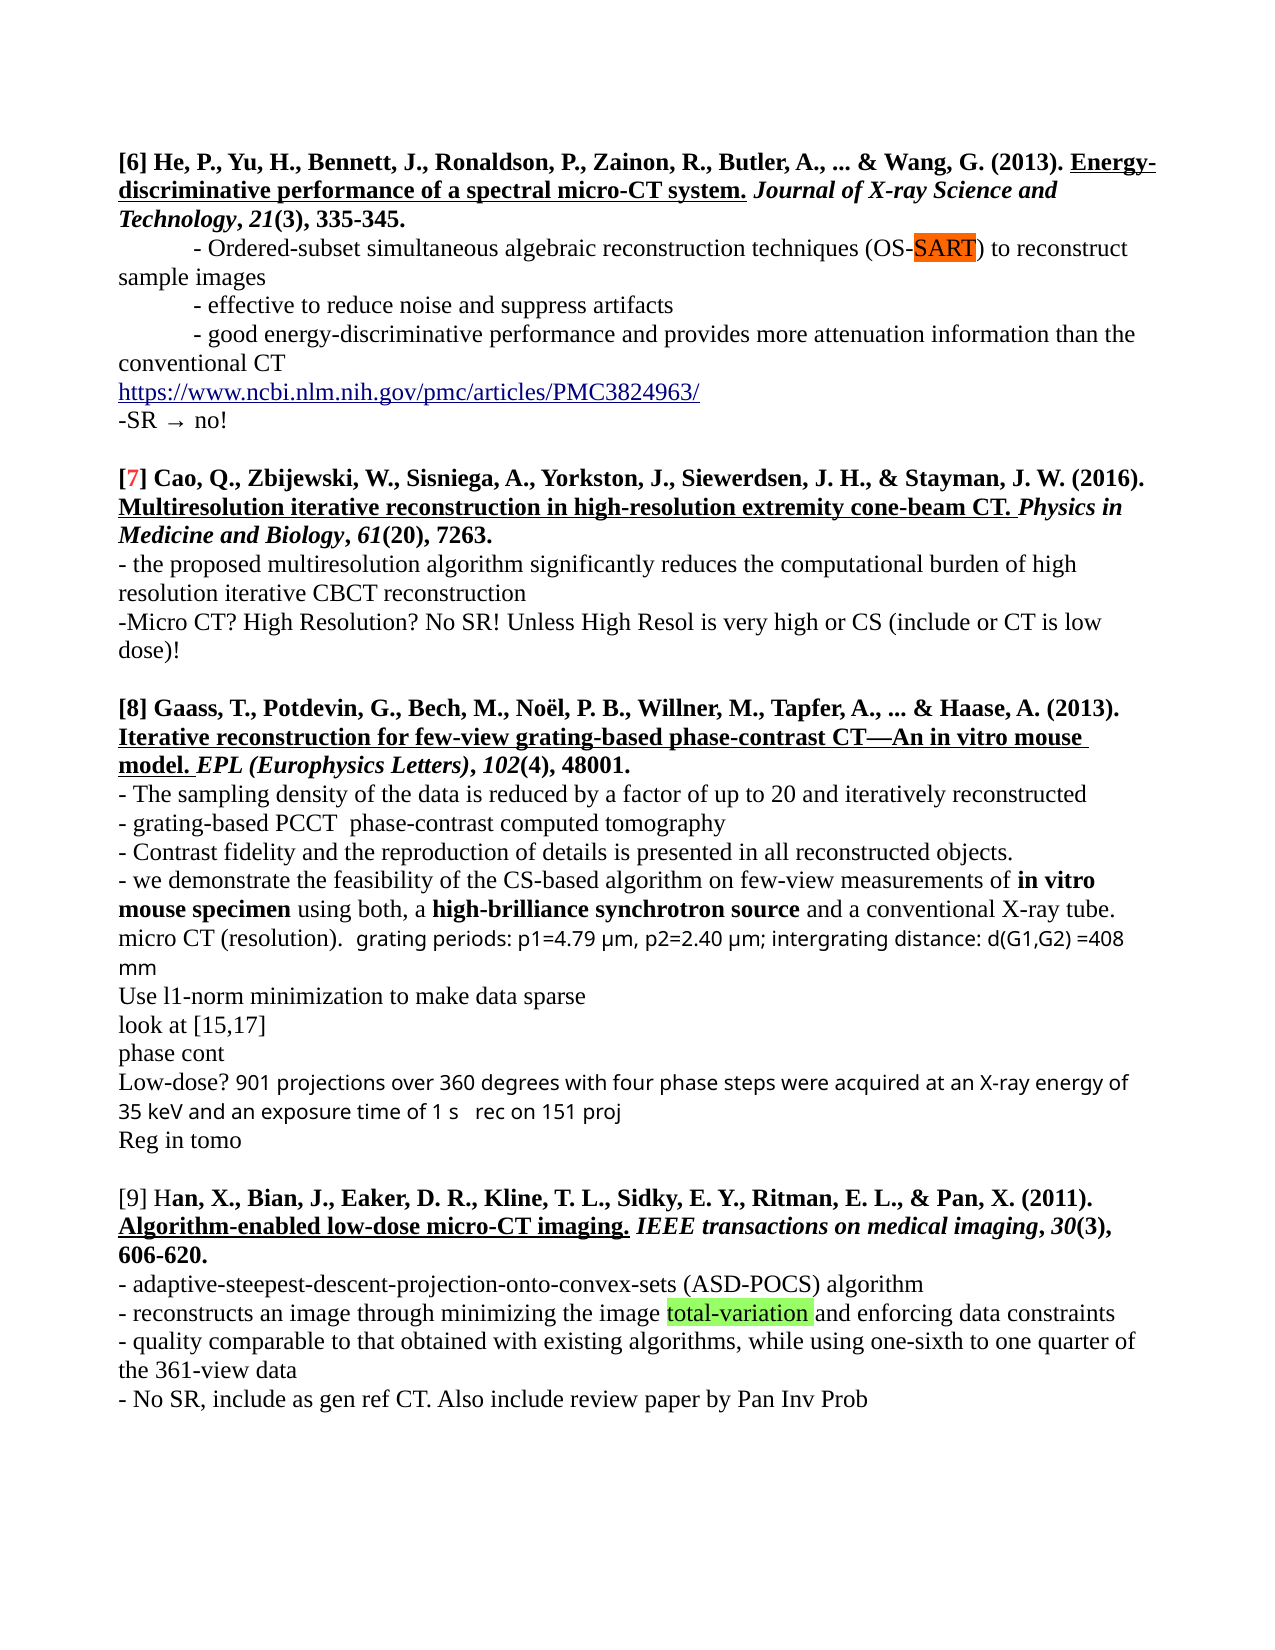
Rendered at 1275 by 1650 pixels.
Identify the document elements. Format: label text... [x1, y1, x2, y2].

text [9] Han, X., Bian, J., Eaker, D. R., Kline, T. L., Sidky, E. Y., Ritman, E. L., & Pan, X. (2011). Algorithm-enabled low-dose micro-CT imaging. IEEE transactions on medical imaging, 30(3), 606-620. [118, 1183, 1157, 1269]
text - quality comparable to that obtained with existing algorithms, while using one-sixth to one quarter of the 361-view data [118, 1326, 1157, 1384]
text - No SR, include as gen ref CT. Also include review paper by Pan Inv Prob [118, 1384, 1157, 1413]
text [7] Cao, Q., Zbijewski, W., Sisniega, A., Yorkston, J., Siewerdsen, J. H., & Stayman, J. W. (2016). Multiresolution iterative reconstruction in high-resolution extremity cone-beam CT. Physics in Medicine and Biology, 61(20), 7263. [118, 463, 1157, 549]
text [6] He, P., Yu, H., Bennett, J., Ronaldson, P., Zainon, R., Butler, A., ... & Wang, G. (2013). Energy-discriminative performance of a spectral micro-CT system. Journal of X-ray Science and Technology, 21(3), 335-345. [118, 147, 1157, 233]
text Use l1-norm minimization to make data sparse [118, 981, 1157, 1010]
text micro CT (resolution). grating periods: p1=4.79 μm, p2=2.40 μm; intergrating distance: d(G1,G2) =408 mm [118, 923, 1157, 981]
text -Micro CT? High Resolution? No SR! Unless High Resol is very high or CS (include or CT is low dose)! [118, 607, 1157, 664]
text - grating-based PCCT phase-contrast computed tomography [118, 808, 1157, 837]
text - the proposed multiresolution algorithm significantly reduces the computational burden of high resolution iterative CBCT reconstruction [118, 549, 1157, 607]
text - good energy-discriminative performance and provides more attenuation information than the conventional CT [118, 319, 1157, 377]
text - we demonstrate the feasibility of the CS-based algorithm on few-view measurements of in vitro [118, 866, 1157, 894]
text look at [15,17] [118, 1010, 1157, 1038]
text Reg in tomo [118, 1125, 1157, 1154]
text - adaptive-steepest-descent-projection-onto-convex-sets (ASD-POCS) algorithm [118, 1269, 1157, 1298]
text mouse specimen using both, a high-brilliance synchrotron source and a conventional X-ray tube. [118, 894, 1157, 923]
text - effective to reduce noise and suppress artifacts [118, 291, 1157, 319]
text phase cont [118, 1038, 1157, 1067]
text - The sampling density of the data is reduced by a factor of up to 20 and iteratively reconstructed [118, 779, 1157, 808]
text Low-dose? 901 projections over 360 degrees with four phase steps were acquired at an X-ray energy of 35 keV and an exposure time of 1 s rec on 151 proj [118, 1067, 1157, 1125]
text https://www.ncbi.nlm.nih.gov/pmc/articles/PMC3824963/ [118, 377, 1157, 406]
text -SR → no! [118, 406, 1157, 434]
text - reconstructs an image through minimizing the image total-variation and enforcing data constraints [118, 1298, 1157, 1326]
text [8] Gaass, T., Potdevin, G., Bech, M., Noël, P. B., Willner, M., Tapfer, A., ... & Haase, A. (2013). Iterative reconstruction for few-view grating-based phase-contrast CT—An in vitro mouse model. EPL (Europhysics Letters), 102(4), 48001. [118, 693, 1157, 779]
text - Contrast fidelity and the reproduction of details is presented in all reconstructed objects. [118, 837, 1157, 866]
text - Ordered-subset simultaneous algebraic reconstruction techniques (OS-SART) to reconstruct sample images [118, 233, 1157, 291]
